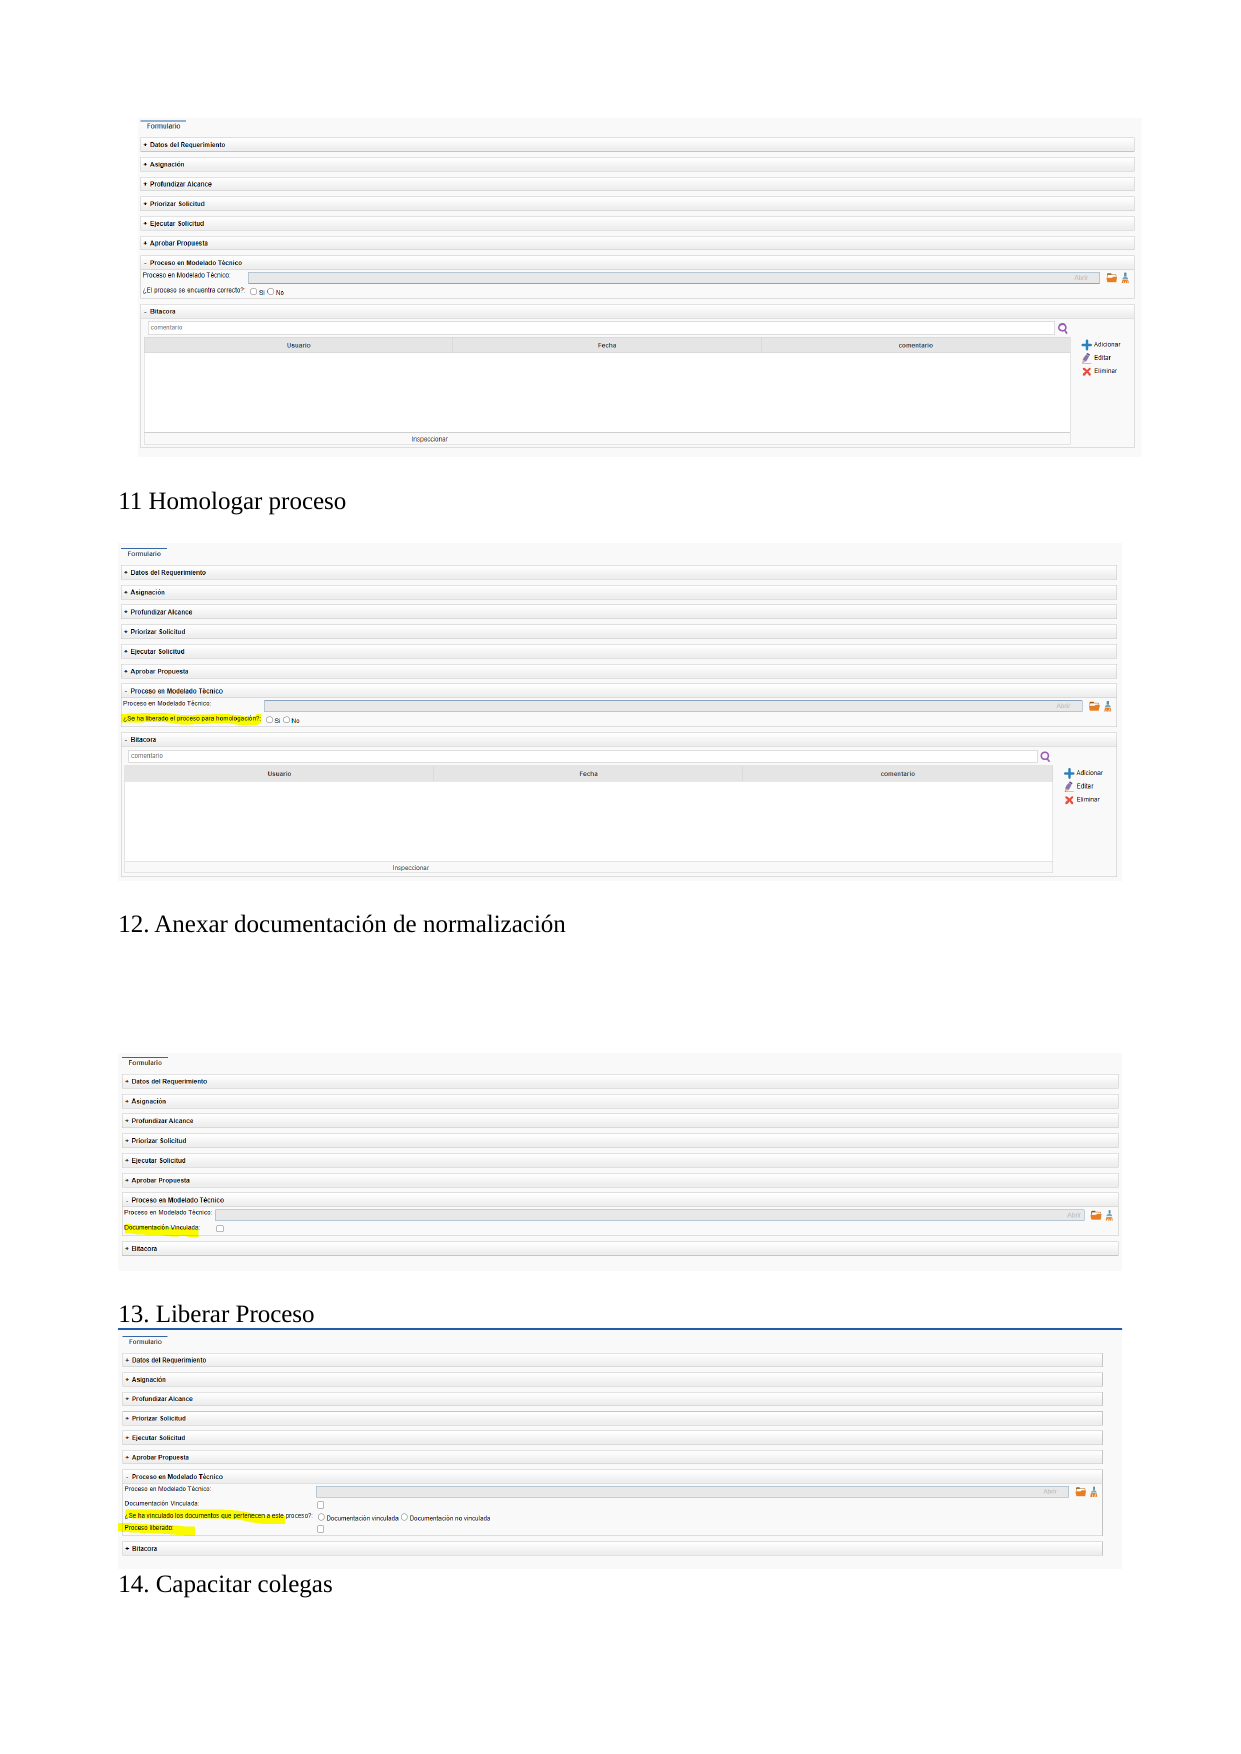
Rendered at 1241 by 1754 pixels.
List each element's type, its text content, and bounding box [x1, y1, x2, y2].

picture [137, 118, 1142, 457]
text 13. Liberar Proceso [118, 1271, 1122, 1328]
text 12. Anexar documentación de normalización [118, 909, 1122, 938]
picture [118, 1328, 1123, 1569]
text 11 Homologar proceso [118, 118, 1122, 514]
picture [118, 1053, 1123, 1271]
text 14. Capacitar colegas [118, 1569, 1122, 1598]
picture [118, 543, 1123, 881]
